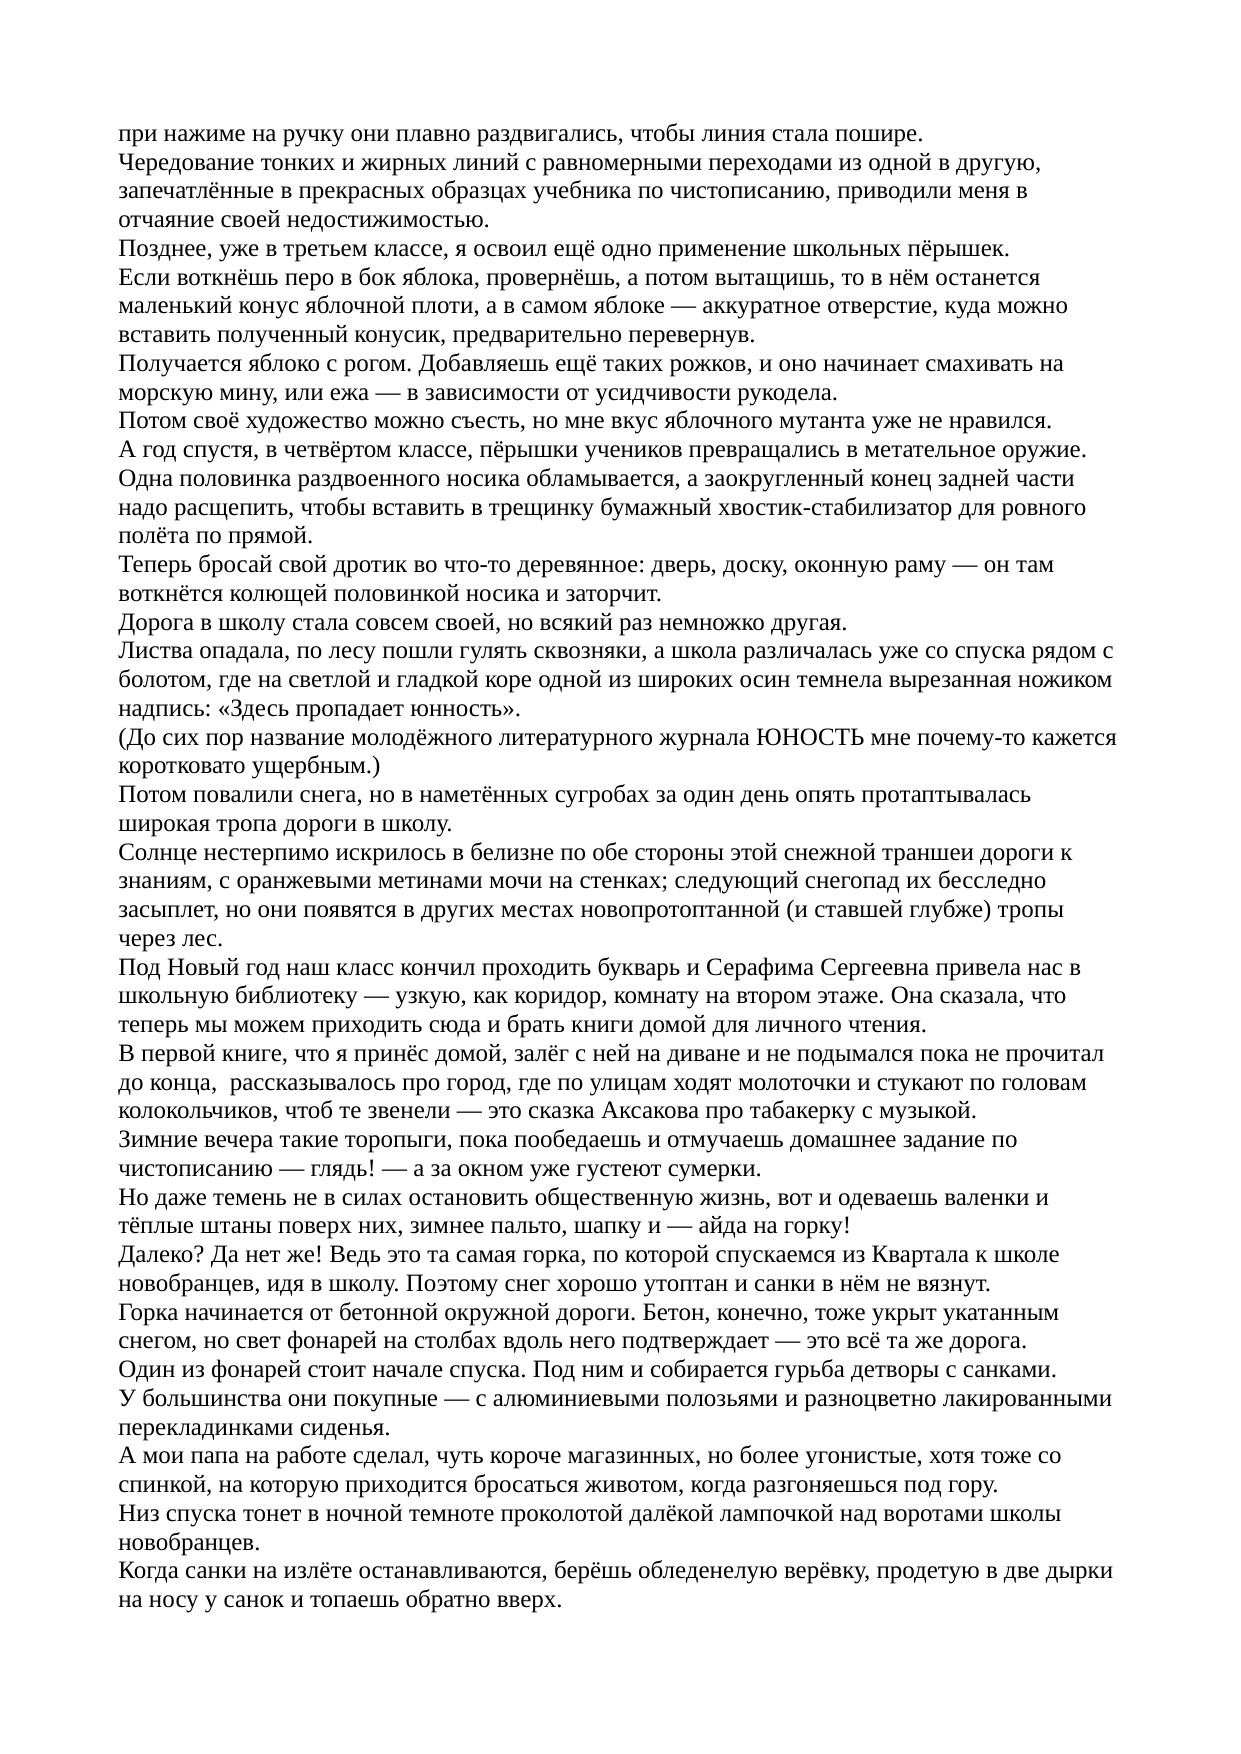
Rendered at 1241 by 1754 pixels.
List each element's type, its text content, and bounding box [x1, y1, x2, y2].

text Получается яблоко с рогом. Добавляешь ещё таких рожков, и оно начинает смахивать на морскую мину, или ежа — в зависимости от усидчивости рукодела. [118, 348, 1122, 406]
text Листва опадала, по лесу пошли гулять сквозняки, а школа различалась уже со спуска рядом с болотом, где на светлой и гладкой коре одной из широких осин темнела вырезанная ножиком надпись: «Здесь пропадает юнность». [118, 636, 1122, 722]
text Дорога в школу стала совсем своей, но всякий раз немножко другая. [118, 607, 1122, 636]
text У большинства они покупные — с алюминиевыми полозьями и разноцветно лакированными перекладинками сиденья. [118, 1383, 1122, 1441]
text Далеко? Да нет же! Ведь это та самая горка, по которой спускаемся из Квартала к школе новобранцев, идя в школу. Поэтому снег хорошо утоптан и санки в нём не вязнут. [118, 1239, 1122, 1297]
text (До сих пор название молодёжного литературного журнала ЮНОСТЬ мне почему-то кажется коротковато ущербным.) [118, 722, 1122, 779]
text на носу у санок и топаешь обратно вверх. [118, 1584, 1122, 1613]
text Теперь бросай свой дротик во что-то деревянное: дверь, доску, оконную раму — он там воткнётся колющей половинкой носика и заторчит. [118, 549, 1122, 607]
text Но даже темень не в силах остановить общественную жизнь, вот и одеваешь валенки и тёплые штаны поверх них, зимнее пальто, шапку и — айда на горку! [118, 1182, 1122, 1239]
text А мои папа на работе сделал, чуть короче магазинных, но более угонистые, хотя тоже со спинкой, на которую приходится бросаться животом, когда разгоняешься под гору. [118, 1441, 1122, 1498]
text Чередование тонких и жирных линий с равномерными переходами из одной в другую, запечатлённые в прекрасных образцах учебника по чистописанию, приводили меня в отчаяние своей недостижимостью. [118, 147, 1122, 233]
text А год спустя, в четвёртом классе, пёрышки учеников превращались в метательное оружие. [118, 434, 1122, 463]
text Потом своё художество можно съесть, но мне вкус яблочного мутанта уже не нравился. [118, 406, 1122, 434]
text Зимние вечера такие торопыги, пока пообедаешь и отмучаешь домашнее задание по чистописанию — глядь! — а за окном уже густеют сумерки. [118, 1124, 1122, 1182]
text Один из фонарей стоит начале спуска. Под ним и собирается гурьба детворы с санками. [118, 1354, 1122, 1383]
text Одна половинка раздвоенного носика обламывается, а заокругленный конец задней части надо расщепить, чтобы вставить в трещинку бумажный хвостик-стабилизатор для ровного полёта по прямой. [118, 463, 1122, 549]
text В первой книге, что я принёс домой, залёг с ней на диване и не подымался пока не прочитал до конца, рассказывалось про город, где по улицам ходят молоточки и стукают по головам колокольчиков, чтоб те звенели — это сказка Аксакова про табакерку с музыкой. [118, 1038, 1122, 1124]
text Низ спуска тонет в ночной темноте проколотой далёкой лампочкой над воротами школы новобранцев. [118, 1498, 1122, 1556]
text Потом повалили снега, но в наметённых сугробах за один день опять протаптывалась широкая тропа дороги в школу. [118, 779, 1122, 837]
text Солнце нестерпимо искрилось в белизне по обе стороны этой снежной траншеи дороги к знаниям, с оранжевыми метинами мочи на стенках; следующий снегопад их бесследно засыплет, но они появятся в других местах новопротоптанной (и ставшей глубже) тропы через лес. [118, 837, 1122, 952]
text Горка начинается от бетонной окружной дороги. Бетон, конечно, тоже укрыт укатанным снегом, но свет фонарей на столбах вдоль него подтверждает — это всё та же дорога. [118, 1297, 1122, 1354]
text Под Новый год наш класс кончил проходить букварь и Серафима Сергеевна привела нас в школьную библиотеку — узкую, как коридор, комнату на втором этаже. Она сказала, что теперь мы можем приходить сюда и брать книги домой для личного чтения. [118, 952, 1122, 1038]
text Позднее, уже в третьем классе, я освоил ещё одно применение школьных пёрышек. [118, 233, 1122, 262]
text Если воткнёшь перо в бок яблока, провернёшь, а потом вытащишь, то в нём останется маленький конус яблочной плоти, а в самом яблоке — аккуратное отверстие, куда можно вставить полученный конусик, предварительно перевернув. [118, 262, 1122, 348]
text при нажиме на ручку они плавно раздвигались, чтобы линия стала пошире. [118, 118, 1122, 147]
text Когда санки на излёте останавливаются, берёшь обледенелую верёвку, продетую в две дырки [118, 1556, 1122, 1584]
